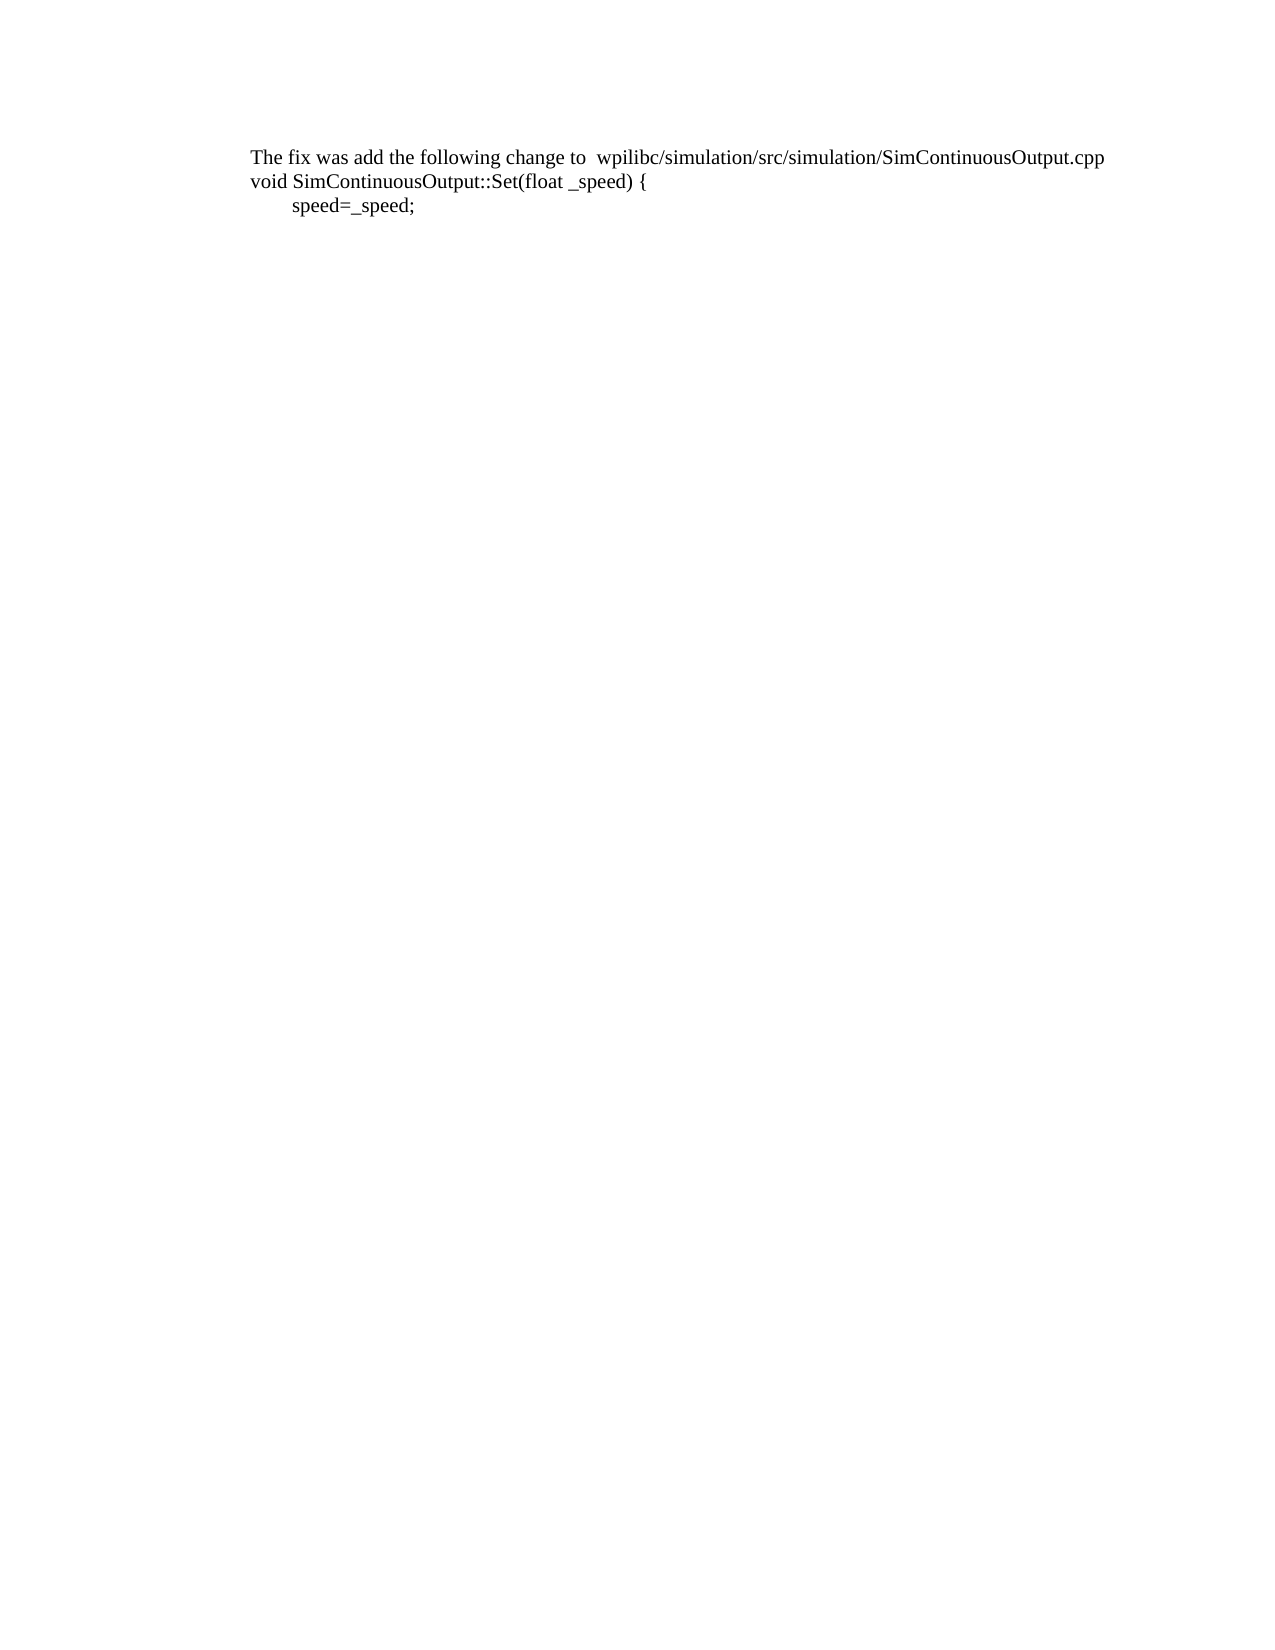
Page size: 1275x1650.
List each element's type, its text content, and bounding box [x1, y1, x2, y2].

table_cell The fix was add the following change to wpilibc/simulation/src/simulation/SimContinuousOutput.cpp void SimContinuousOutput::Set(float _speed) { speed=_speed; [247, 118, 1275, 220]
table_cell [118, 118, 247, 220]
